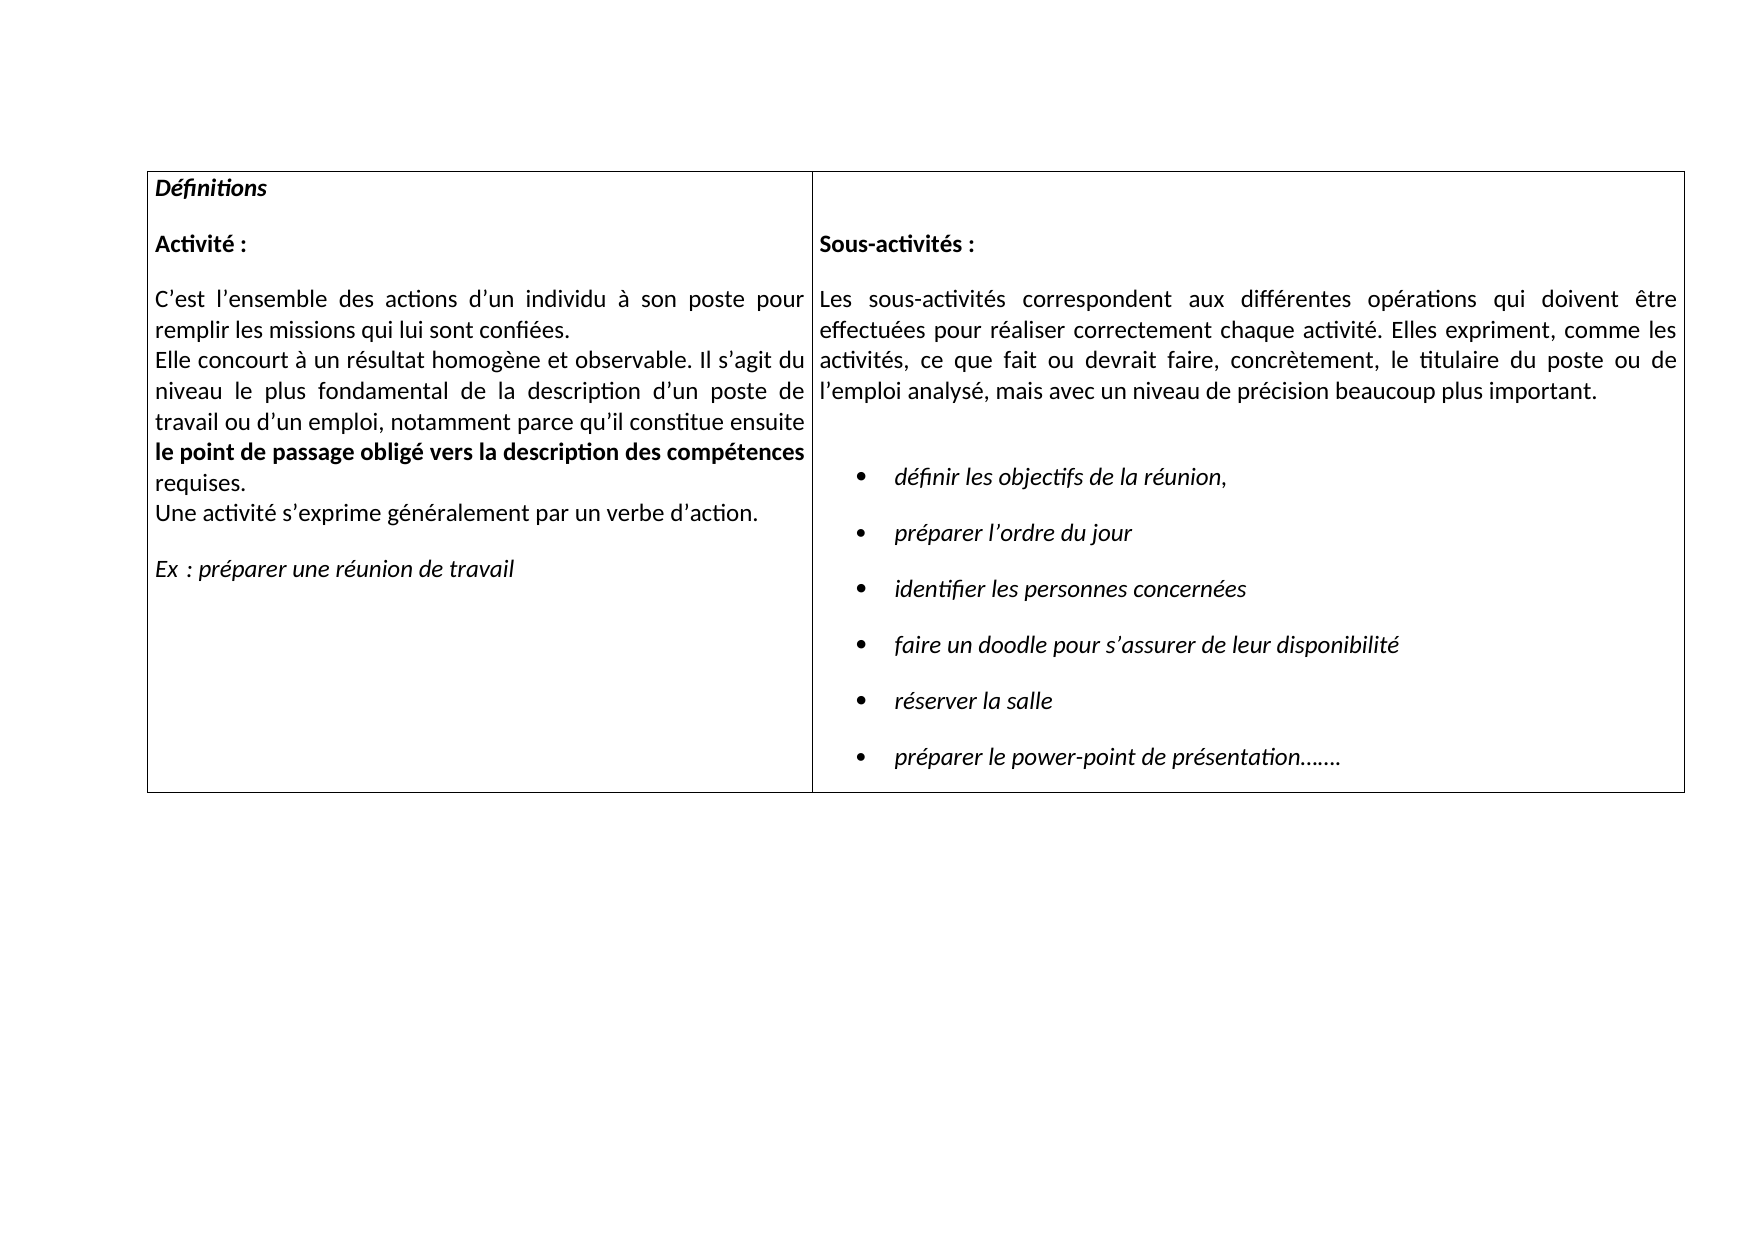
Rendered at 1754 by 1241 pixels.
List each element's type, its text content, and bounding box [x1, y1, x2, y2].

table_header Définitions Activité : C’est l’ensemble des actions d’un individu à son poste pour remplir les missions qui lui sont confiées. Elle concourt à un résultat homogène et observable. Il s’agit du niveau le plus fondamental de la description d’un poste de travail ou d’un emploi, notamment parce qu’il constitue ensuite le point de passage obligé vers la description des compétences requises. Une activité s’exprime généralement par un verbe d’action. Ex : préparer une réunion de travail [148, 172, 812, 792]
table_header Sous-activités : Les sous-activités correspondent aux différentes opérations qui doivent être effectuées pour réaliser correctement chaque activité. Elles expriment, comme les activités, ce que fait ou devrait faire, concrètement, le titulaire du poste ou de l’emploi analysé, mais avec un niveau de précision beaucoup plus important. définir les objectifs de la réunion, préparer l’ordre du jour identifier les personnes concernées faire un doodle pour s’assurer de leur disponibilité réserver la salle préparer le power-point de présentation……. [813, 172, 1684, 792]
